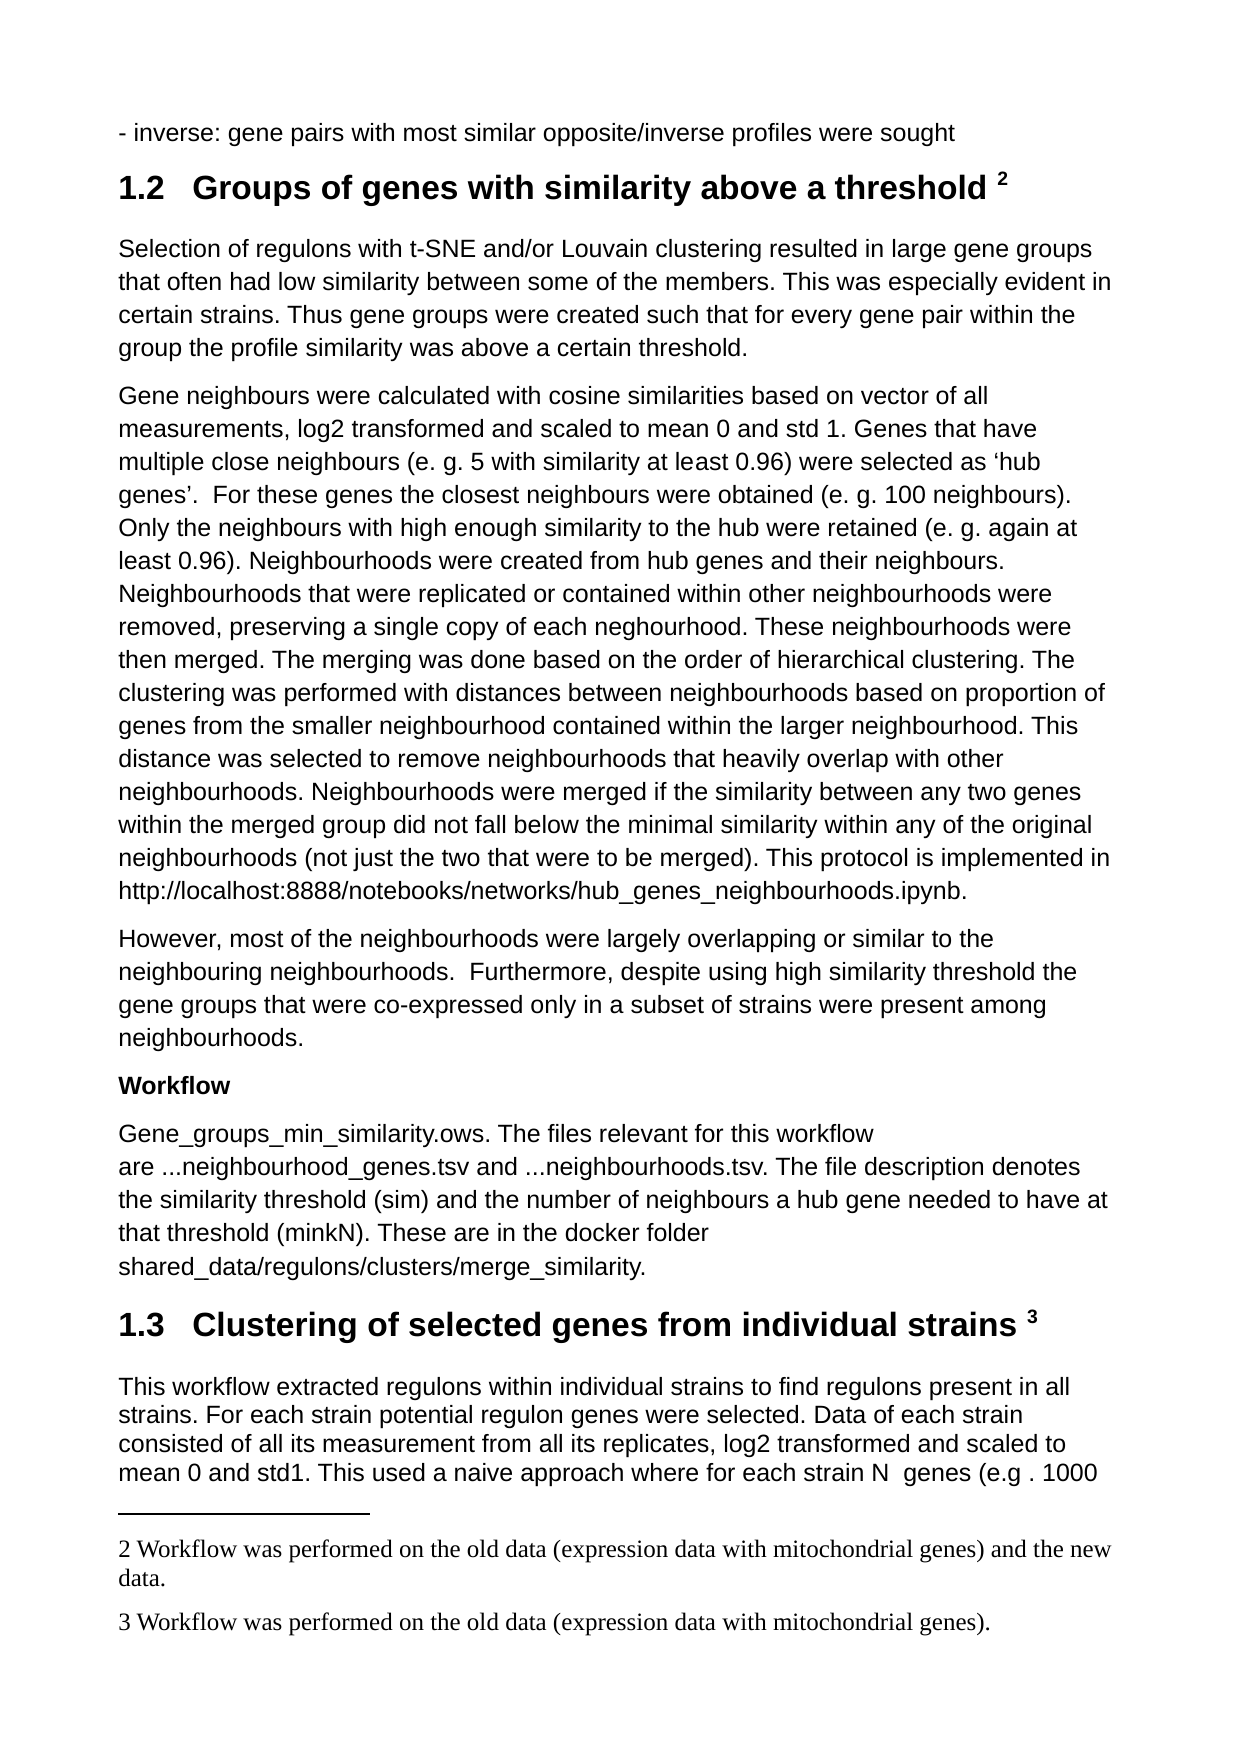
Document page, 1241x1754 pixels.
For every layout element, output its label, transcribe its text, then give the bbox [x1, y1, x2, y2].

text This workflow extracted regulons within individual strains to find regulons present in all strains. For each strain potential regulon genes were selected. Data of each strain consisted of all its measurement from all its replicates, log2 transformed and scaled to mean 0 and std1. This used a naive approach where for each strain N genes (e.g . 1000 [118, 1371, 1122, 1486]
subtitle Groups of genes with similarity above a threshold [118, 168, 1122, 206]
subtitle Clustering of selected genes from individual strains [118, 1305, 1122, 1344]
text Workflow was performed on the old data (expression data with mitochondrial genes). [118, 1607, 1122, 1636]
text Workflow [118, 1071, 1122, 1100]
text Selection of regulons with t-SNE and/or Louvain clustering resulted in large gene groups that often had low similarity between some of the members. This was especially evident in certain strains. Thus gene groups were created such that for every gene pair within the group the profile similarity was above a certain threshold. [118, 234, 1122, 362]
text - inverse: gene pairs with most similar opposite/inverse profiles were sought [118, 118, 1122, 147]
text However, most of the neighbourhoods were largely overlapping or similar to the neighbouring neighbourhoods. Furthermore, despite using high similarity threshold the gene groups that were co-expressed only in a subset of strains were present among neighbourhoods. [118, 924, 1122, 1052]
text Gene neighbours were calculated with cosine similarities based on vector of all measurements, log2 transformed and scaled to mean 0 and std 1. Genes that have multiple close neighbours (e. g. 5 with similarity at least 0.96) were selected as ‘hub genes’. For these genes the closest neighbours were obtained (e. g. 100 neighbours). Only the neighbours with high enough similarity to the hub were retained (e. g. again at least 0.96). Neighbourhoods were created from hub genes and their neighbours. Neighbourhoods that were replicated or contained within other neighbourhoods were removed, preserving a single copy of each neghourhood. These neighbourhoods were then merged. The merging was done based on the order of hierarchical clustering. The clustering was performed with distances between neighbourhoods based on proportion of genes from the smaller neighbourhood contained within the larger neighbourhood. This distance was selected to remove neighbourhoods that heavily overlap with other neighbourhoods. Neighbourhoods were merged if the similarity between any two genes within the merged group did not fall below the minimal similarity within any of the original neighbourhoods (not just the two that were to be merged). This protocol is implemented in http://localhost:8888/notebooks/networks/hub_genes_neighbourhoods.ipynb. [118, 381, 1122, 905]
text Workflow was performed on the old data (expression data with mitochondrial genes) and the new data. [118, 1534, 1122, 1592]
text Gene_groups_min_similarity.ows. The files relevant for this workflow are ...neighbourhood_genes.tsv and ...neighbourhoods.tsv. The file description denotes the similarity threshold (sim) and the number of neighbours a hub gene needed to have at that threshold (minkN). These are in the docker folder shared_data/regulons/clusters/merge_similarity. [118, 1119, 1122, 1280]
